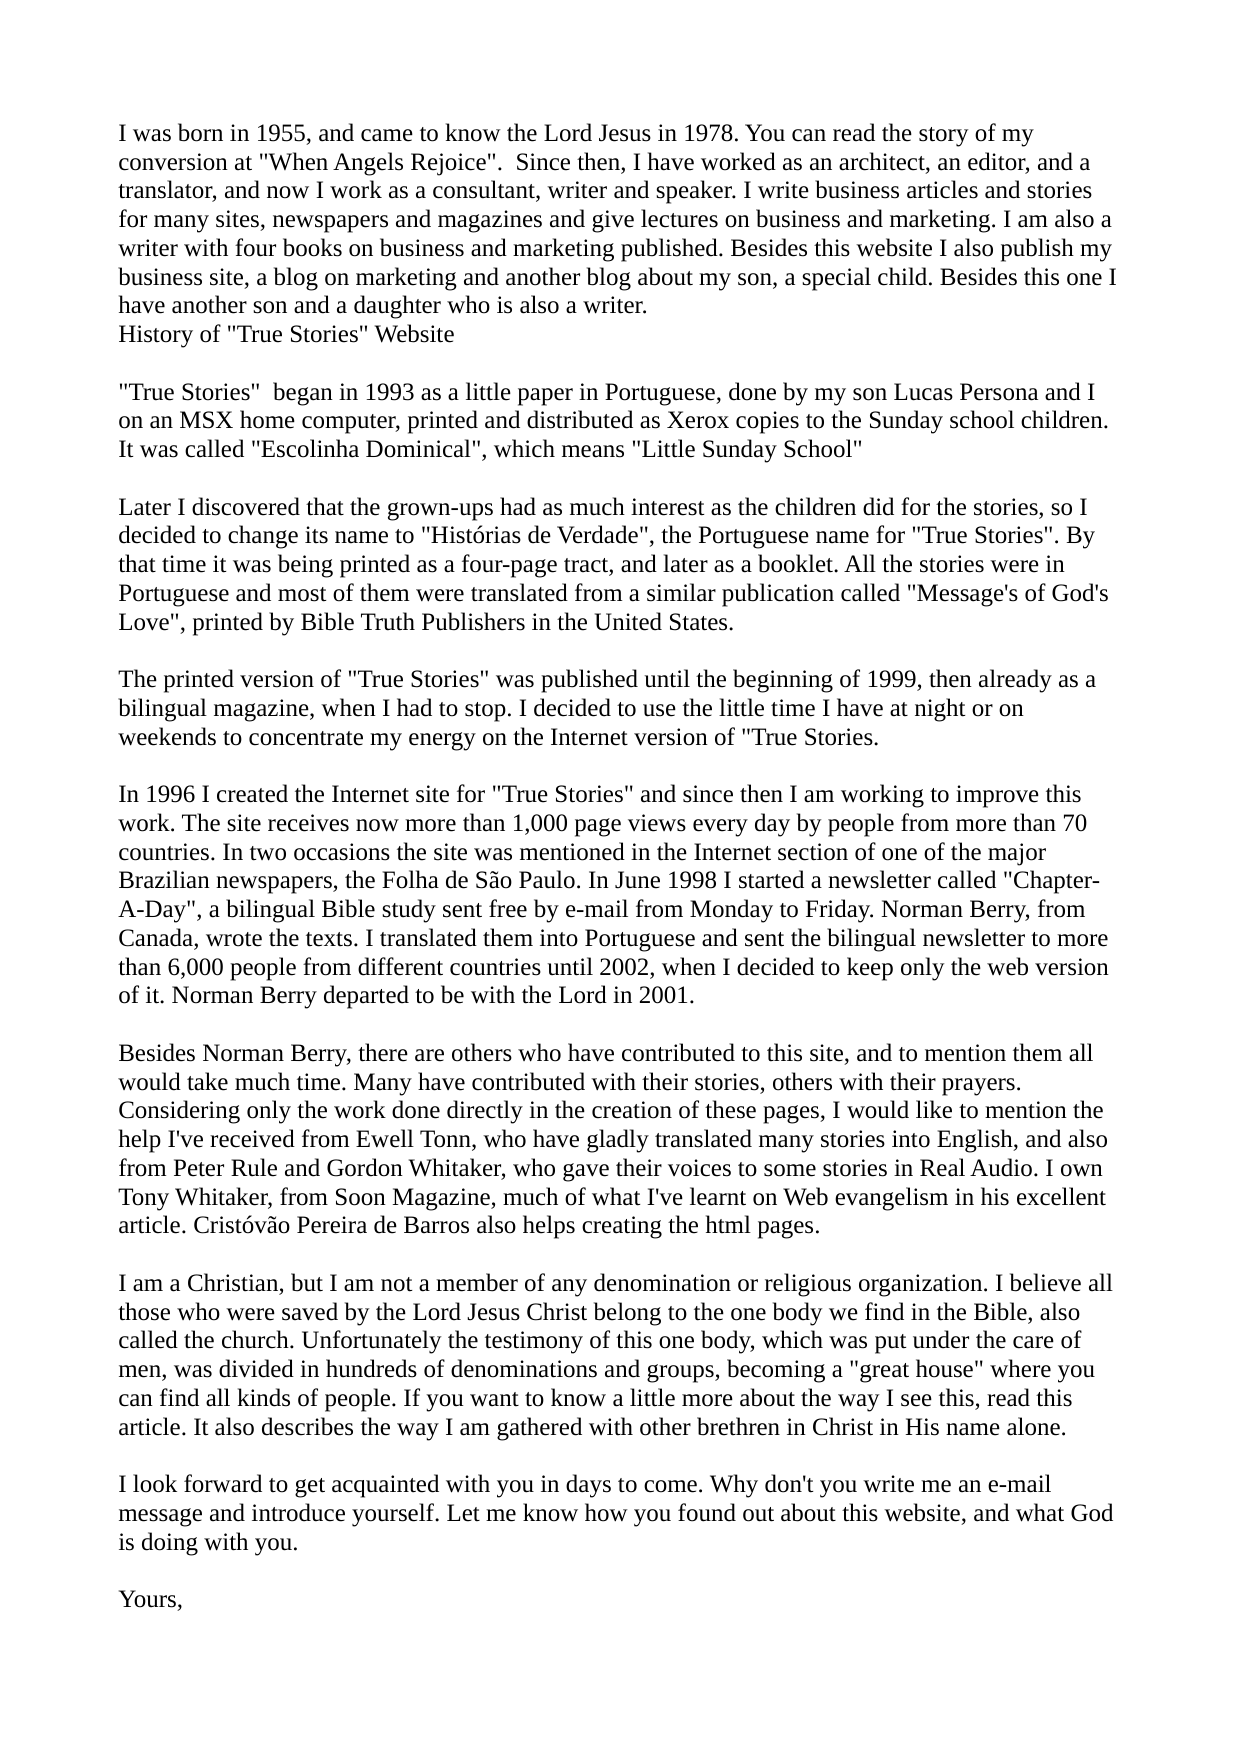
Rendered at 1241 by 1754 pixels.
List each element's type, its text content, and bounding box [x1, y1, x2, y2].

text I am a Christian, but I am not a member of any denomination or religious organization. I believe all those who were saved by the Lord Jesus Christ belong to the one body we find in the Bible, also called the church. Unfortunately the testimony of this one body, which was put under the care of men, was divided in hundreds of denominations and groups, becoming a "great house" where you can find all kinds of people. If you want to know a little more about the way I see this, read this article. It also describes the way I am gathered with other brethren in Christ in His name alone. [118, 1268, 1122, 1441]
text Later I discovered that the grown-ups had as much interest as the children did for the stories, so I decided to change its name to "Histórias de Verdade", the Portuguese name for "True Stories". By that time it was being printed as a four-page tract, and later as a booklet. All the stories were in Portuguese and most of them were translated from a similar publication called "Message's of God's Love", printed by Bible Truth Publishers in the United States. [118, 492, 1122, 636]
text The printed version of "True Stories" was published until the beginning of 1999, then already as a bilingual magazine, when I had to stop. I decided to use the little time I have at night or on weekends to concentrate my energy on the Internet version of "True Stories. [118, 664, 1122, 751]
text I look forward to get acquainted with you in days to come. Why don't you write me an e-mail message and introduce yourself. Let me know how you found out about this website, and what God is doing with you. [118, 1469, 1122, 1556]
text Besides Norman Berry, there are others who have contributed to this site, and to mention them all would take much time. Many have contributed with their stories, others with their prayers. Considering only the work done directly in the creation of these pages, I would like to mention the help I've received from Ewell Tonn, who have gladly translated many stories into English, and also from Peter Rule and Gordon Whitaker, who gave their voices to some stories in Real Audio. I own Tony Whitaker, from Soon Magazine, much of what I've learnt on Web evangelism in his excellent article. Cristóvão Pereira de Barros also helps creating the html pages. [118, 1038, 1122, 1239]
text History of "True Stories" Website [118, 319, 1122, 348]
text Yours, [118, 1584, 1122, 1613]
text In 1996 I created the Internet site for "True Stories" and since then I am working to improve this work. The site receives now more than 1,000 page views every day by people from more than 70 countries. In two occasions the site was mentioned in the Internet section of one of the major Brazilian newspapers, the Folha de São Paulo. In June 1998 I started a newsletter called "Chapter-A-Day", a bilingual Bible study sent free by e-mail from Monday to Friday. Norman Berry, from Canada, wrote the texts. I translated them into Portuguese and sent the bilingual newsletter to more than 6,000 people from different countries until 2002, when I decided to keep only the web version of it. Norman Berry departed to be with the Lord in 2001. [118, 779, 1122, 1009]
text "True Stories" began in 1993 as a little paper in Portuguese, done by my son Lucas Persona and I on an MSX home computer, printed and distributed as Xerox copies to the Sunday school children. It was called "Escolinha Dominical", which means "Little Sunday School" [118, 377, 1122, 463]
text I was born in 1955, and came to know the Lord Jesus in 1978. You can read the story of my conversion at "When Angels Rejoice". Since then, I have worked as an architect, an editor, and a translator, and now I work as a consultant, writer and speaker. I write business articles and stories for many sites, newspapers and magazines and give lectures on business and marketing. I am also a writer with four books on business and marketing published. Besides this website I also publish my business site, a blog on marketing and another blog about my son, a special child. Besides this one I have another son and a daughter who is also a writer. [118, 118, 1122, 319]
